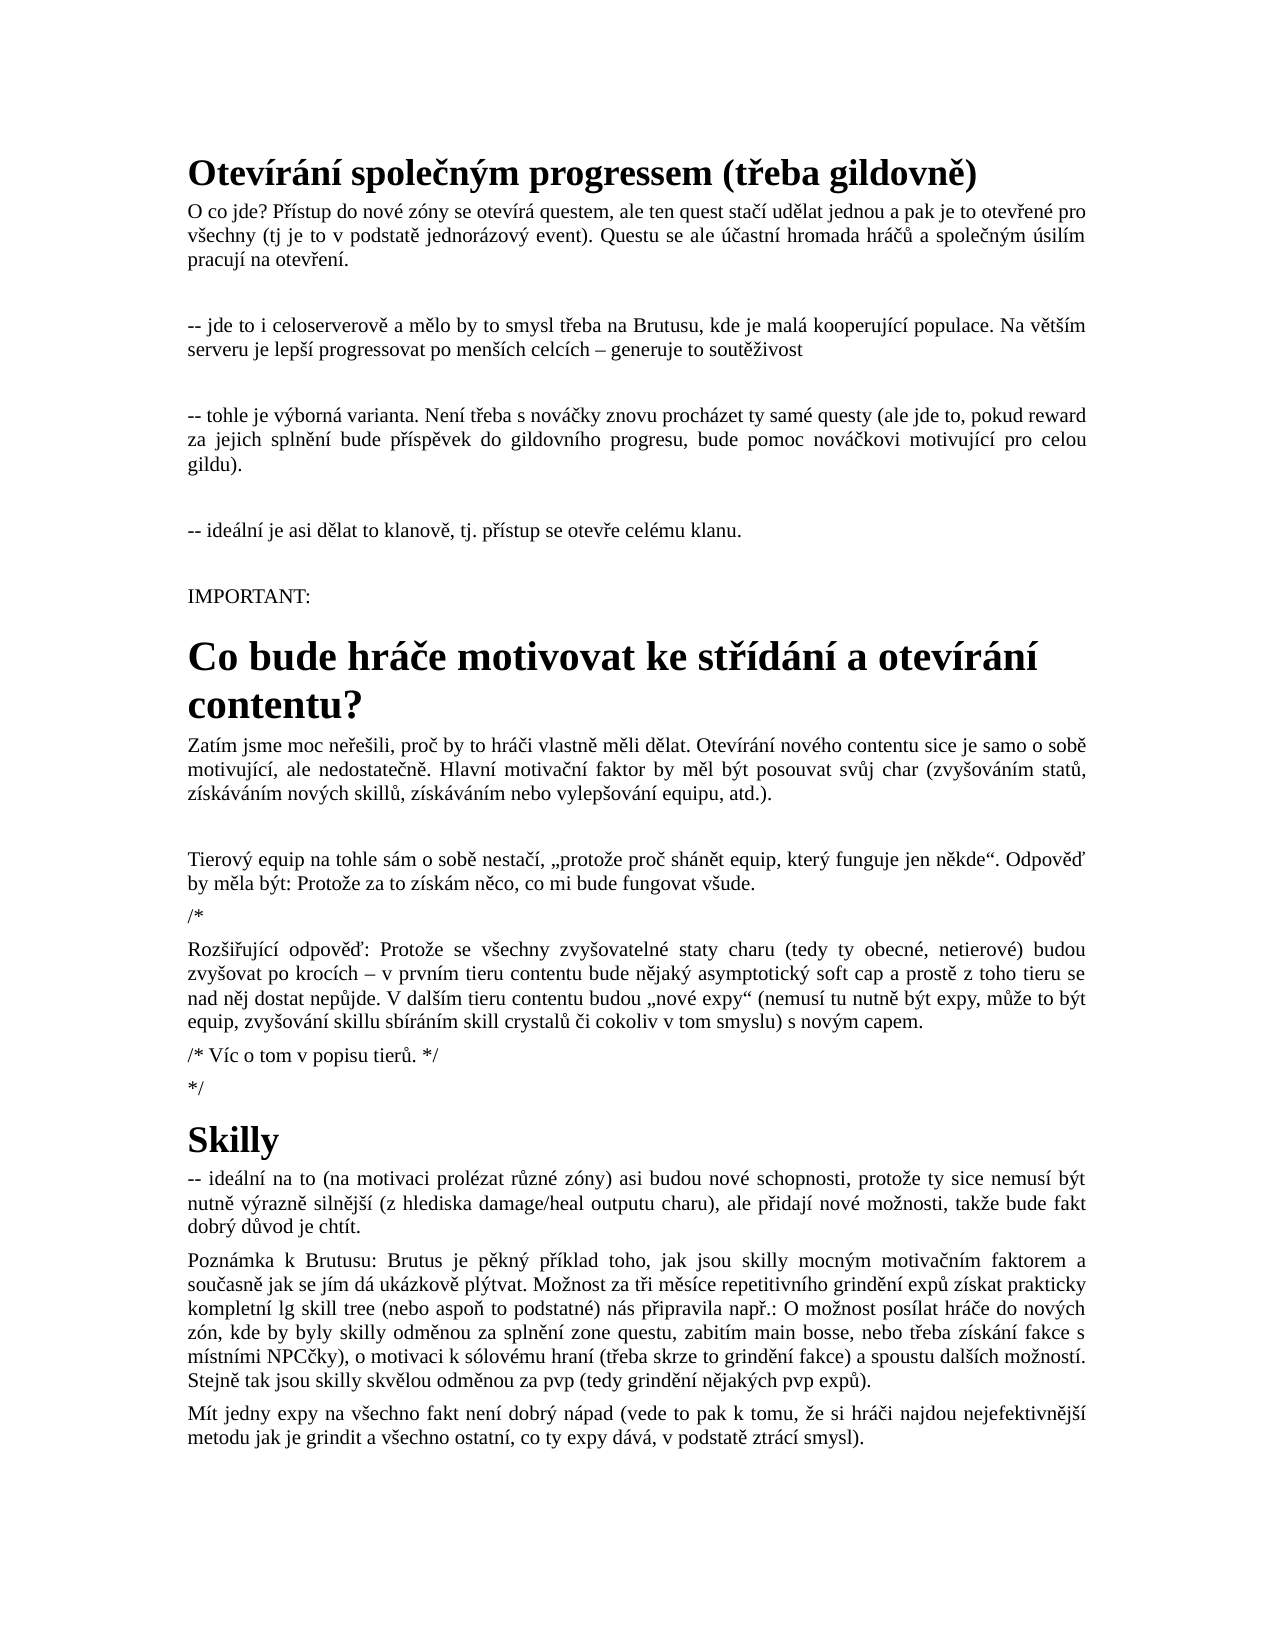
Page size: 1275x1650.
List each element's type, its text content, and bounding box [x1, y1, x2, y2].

text */ [187, 1076, 1087, 1099]
subtitle Skilly [187, 1117, 1087, 1160]
text Poznámka k Brutusu: Brutus je pěkný příklad toho, jak jsou skilly mocným motivačním faktorem a současně jak se jím dá ukázkově plýtvat. Možnost za tři měsíce repetitivního grindění expů získat prakticky kompletní lg skill tree (nebo aspoň to podstatné) nás připravila např.: O možnost posílat hráče do nových zón, kde by byly skilly odměnou za splnění zone questu, zabitím main bosse, nebo třeba získání fakce s místními NPCčky), o motivaci k sólovému hraní (třeba skrze to grindění fakce) a spoustu dalších možností. Stejně tak jsou skilly skvělou odměnou za pvp (tedy grindění nějakých pvp expů). [187, 1247, 1087, 1392]
text -- tohle je výborná varianta. Není třeba s nováčky znovu procházet ty samé questy (ale jde to, pokud reward za jejich splnění bude příspěvek do gildovního progresu, bude pomoc nováčkovi motivující pro celou gildu). [187, 403, 1087, 476]
text /* Víc o tom v popisu tierů. */ [187, 1042, 1087, 1067]
text -- jde to i celoserverově a mělo by to smysl třeba na Brutusu, kde je malá kooperující populace. Na větším serveru je lepší progressovat po menších celcích – generuje to soutěživost [187, 313, 1087, 361]
text Tierový equip na tohle sám o sobě nestačí, „protože proč shánět equip, který funguje jen někde“. Odpověď by měla být: Protože za to získám něco, co mi bude fungovat všude. [187, 847, 1087, 895]
text -- ideální na to (na motivaci prolézat různé zóny) asi budou nové schopnosti, protože ty sice nemusí být nutně výrazně silnější (z hlediska damage/heal outputu charu), ale přidají nové možnosti, takže bude fakt dobrý důvod je chtít. [187, 1166, 1087, 1238]
text O co jde? Přístup do nové zóny se otevírá questem, ale ten quest stačí udělat jednou a pak je to otevřené pro všechny (tj je to v podstatě jednorázový event). Questu se ale účastní hromada hráčů a společným úsilím pracují na otevření. [187, 199, 1087, 271]
text Mít jedny expy na všechno fakt není dobrý nápad (vede to pak k tomu, že si hráči najdou nejefektivnější metodu jak je grindit a všechno ostatní, co ty expy dává, v podstatě ztrácí smysl). [187, 1401, 1087, 1449]
subtitle Otevírání společným progressem (třeba gildovně) [187, 150, 1087, 193]
text Rozšiřující odpověď: Protože se všechny zvyšovatelné staty charu (tedy ty obecné, netierové) budou zvyšovat po krocích – v prvním tieru contentu bude nějaký asymptotický soft cap a prostě z toho tieru se nad něj dostat nepůjde. V dalším tieru contentu budou „nové expy“ (nemusí tu nutně být expy, může to být equip, zvyšování skillu sbíráním skill crystalů či cokoliv v tom smyslu) s novým capem. [187, 937, 1087, 1033]
text /* [187, 904, 1087, 928]
text Zatím jsme moc neřešili, proč by to hráči vlastně měli dělat. Otevírání nového contentu sice je samo o sobě motivující, ale nedostatečně. Hlavní motivační faktor by měl být posouvat svůj char (zvyšováním statů, získáváním nových skillů, získáváním nebo vylepšování equipu, atd.). [187, 733, 1087, 805]
subtitle Co bude hráče motivovat ke střídání a otevírání contentu? [187, 631, 1087, 727]
text IMPORTANT: [187, 583, 1087, 608]
text -- ideální je asi dělat to klanově, tj. přístup se otevře celému klanu. [187, 517, 1087, 542]
